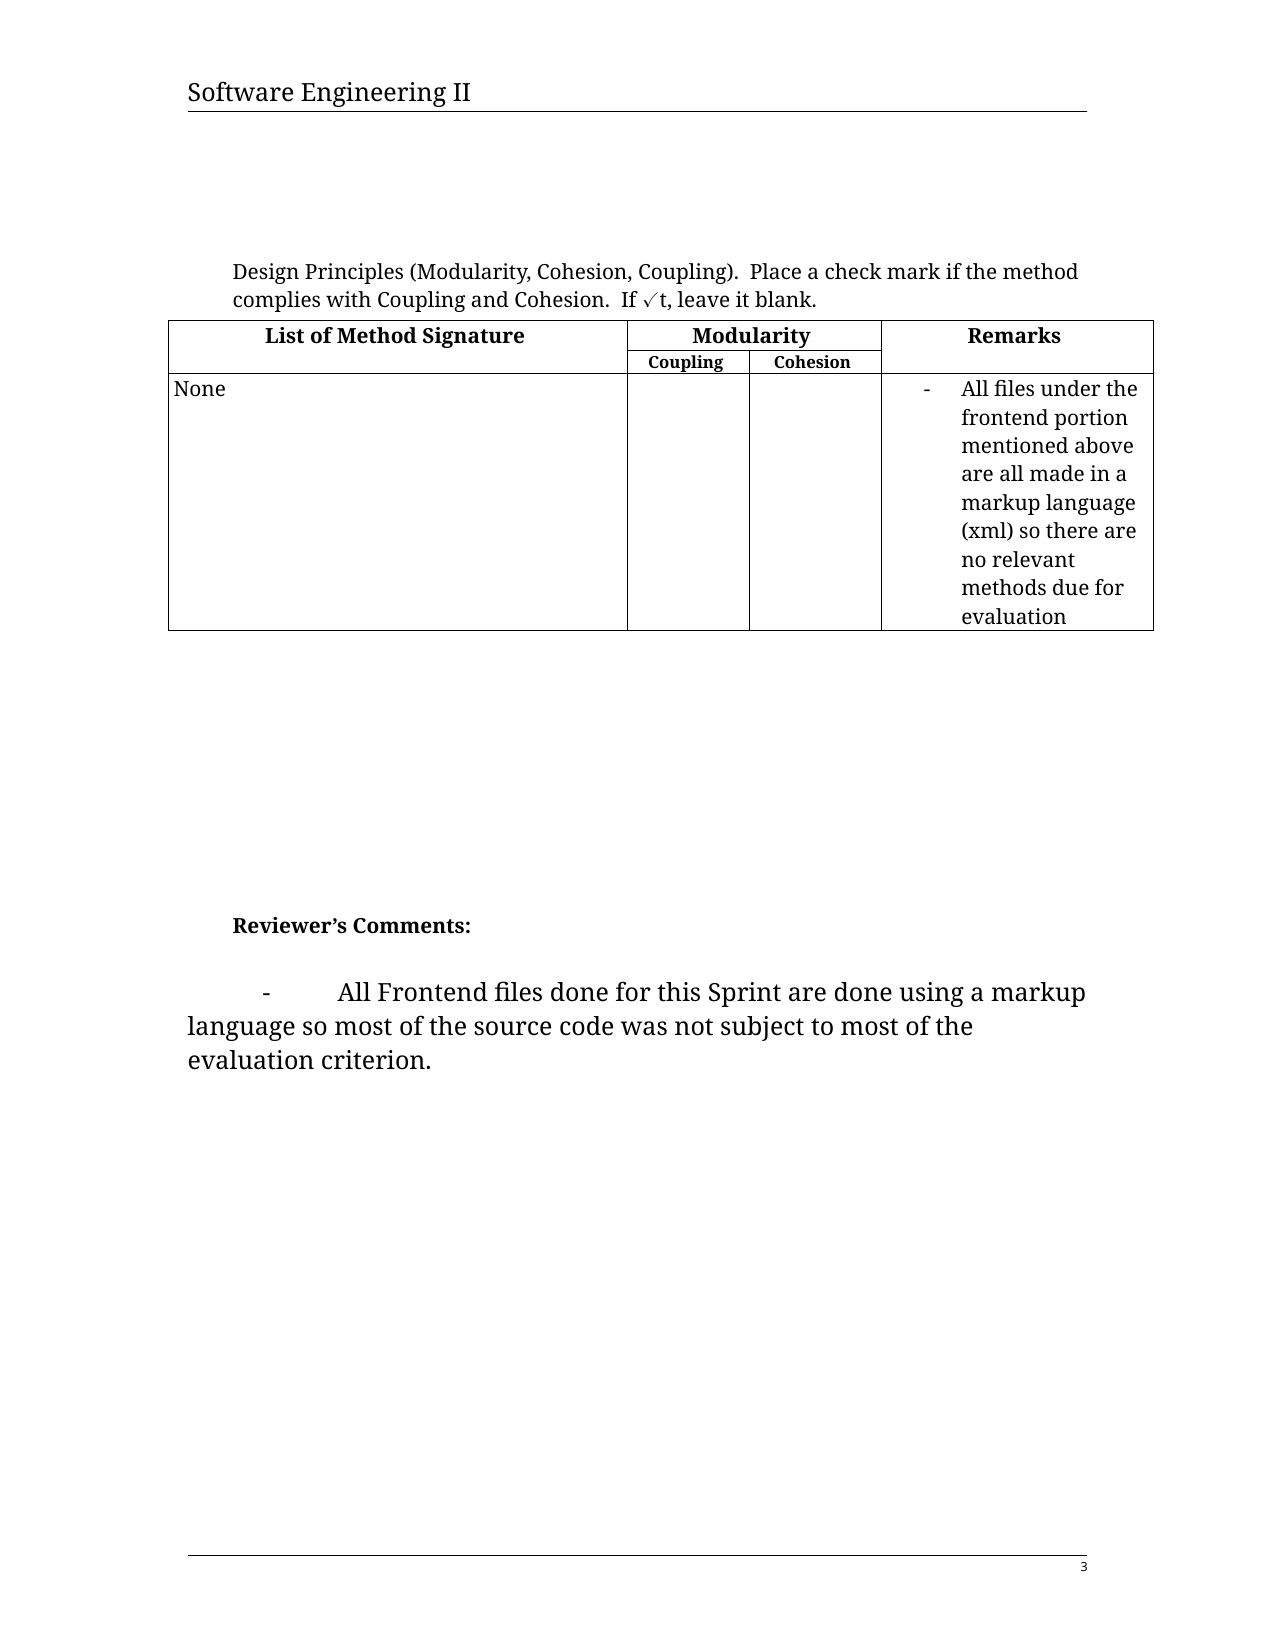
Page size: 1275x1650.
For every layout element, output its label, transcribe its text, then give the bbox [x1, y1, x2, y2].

table_cell None [169, 374, 627, 630]
table_cell [628, 374, 749, 630]
table_cell Cohesion [750, 351, 881, 373]
table_cell All files under the frontend portion mentioned above are all made in a markup language (xml) so there are no relevant methods due for evaluation [882, 374, 1153, 630]
table_header List of Method Signature [169, 321, 627, 373]
table_cell [750, 374, 881, 630]
subtitle Design Principles (Modularity, Cohesion, Coupling). Place a check mark if the method complies with Coupling and Cohesion. If ✓t, leave it blank. [187, 257, 1087, 314]
subtitle Reviewer’s Comments: [187, 912, 1087, 968]
table_header Modularity [628, 321, 881, 349]
text - All Frontend files done for this Sprint are done using a markup language so most of the source code was not subject to most of the evaluation criterion. [187, 975, 1087, 1077]
table_header Remarks [882, 321, 1153, 373]
table_cell Coupling [628, 351, 749, 373]
